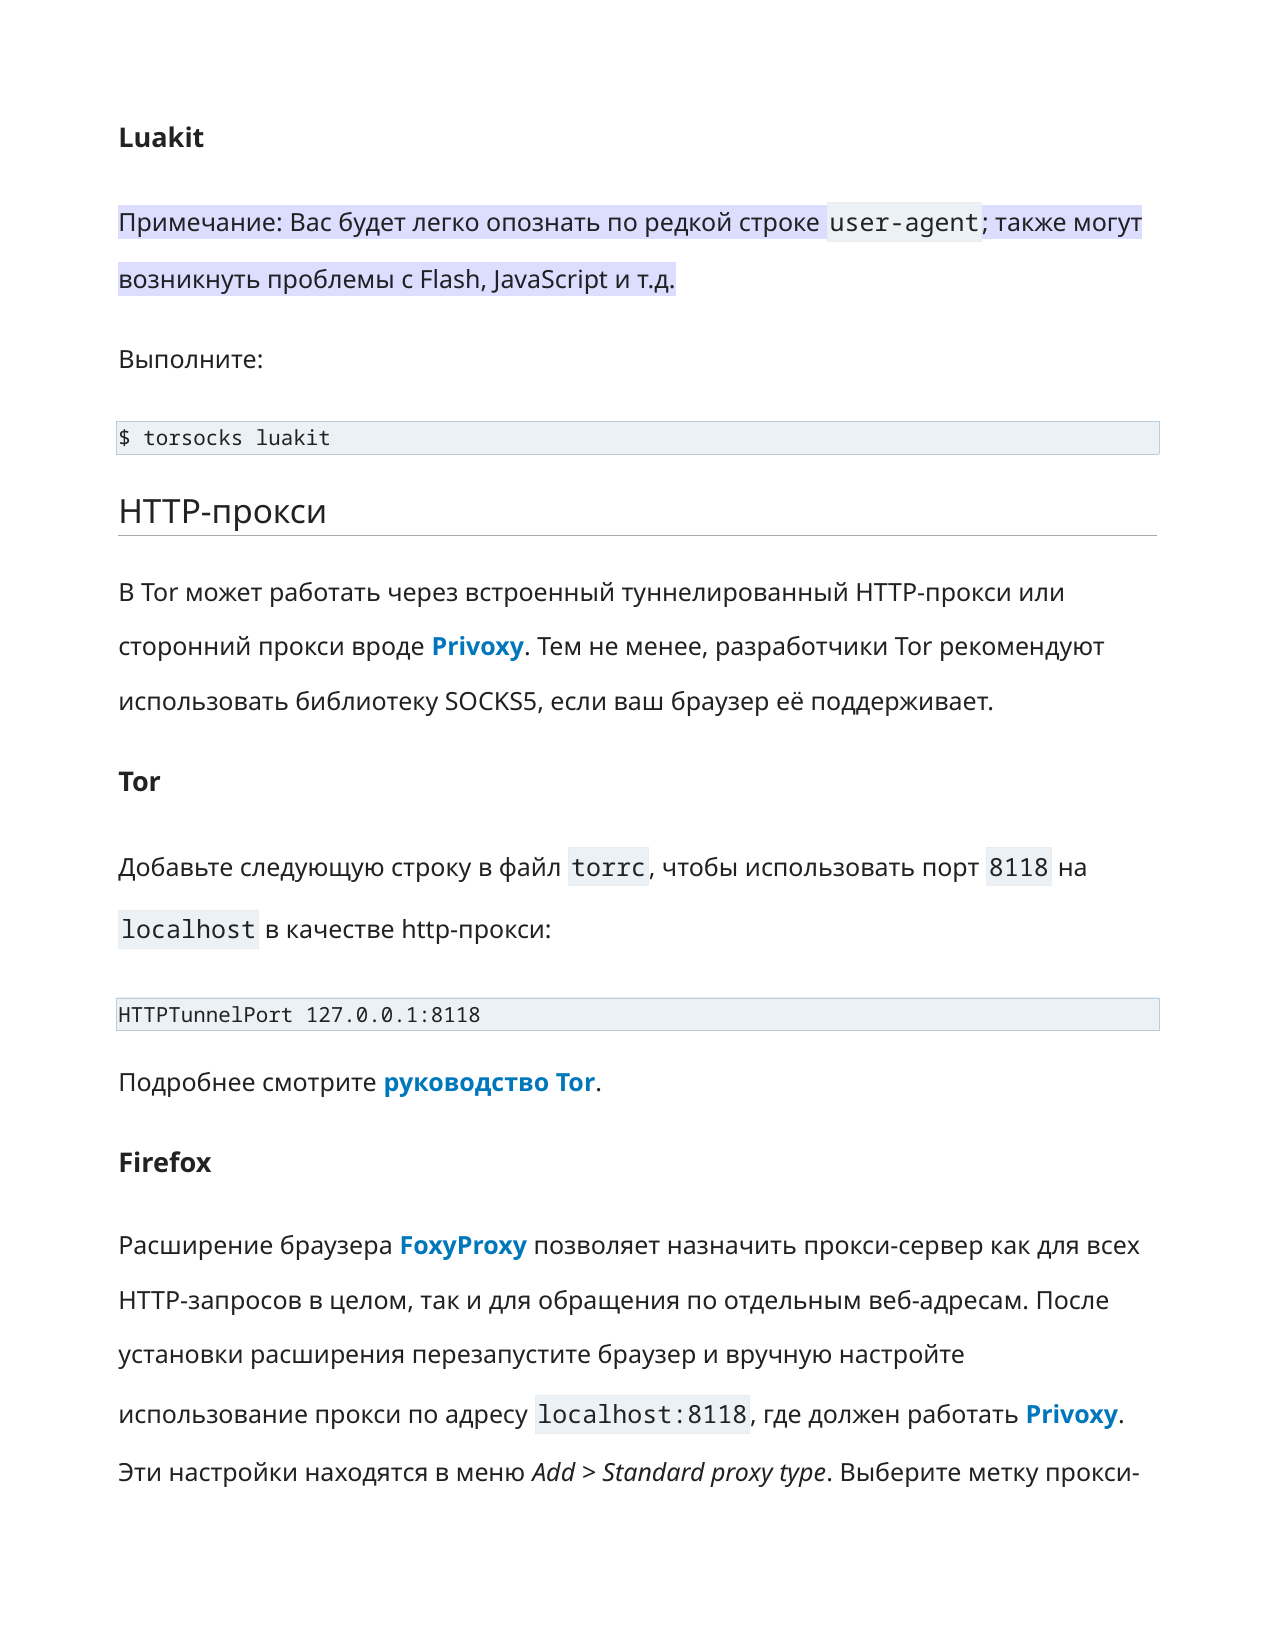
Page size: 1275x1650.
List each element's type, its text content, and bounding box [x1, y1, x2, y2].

subtitle Luakit [118, 118, 1157, 155]
subtitle Tor [118, 763, 1157, 800]
text В Tor может работать через встроенный туннелированный HTTP-прокси или сторонний прокси вроде Privoxy. Тем не менее, разработчики Tor рекомендуют использовать библиотеку SOCKS5, если ваш браузер её поддерживает. [118, 574, 1157, 717]
text Добавьте следующую строку в файл torrc, чтобы использовать порт 8118 на localhost в качестве http-прокси: [118, 847, 1157, 949]
subtitle Firefox [118, 1144, 1157, 1181]
text Расширение браузера FoxyProxy позволяет назначить прокси-сервер как для всех HTTP-запросов в целом, так и для обращения по отдельным веб-адресам. После установки расширения перезапустите браузер и вручную настройте использование прокси по адресу localhost:8118, где должен работать Privoxy. Эти настройки находятся в меню Add > Standard proxy type. Выберите метку прокси- [118, 1228, 1157, 1488]
subtitle HTTP-прокси [118, 488, 1157, 535]
text $ torsocks luakit [117, 422, 1159, 454]
text Выполните: [118, 341, 1157, 375]
text Примечание: Вас будет легко опознать по редкой строке user-agent; также могут возникнуть проблемы с Flash, JavaScript и т.д. [118, 202, 1157, 296]
text HTTPTunnelPort 127.0.0.1:8118 [117, 999, 1159, 1030]
text Подробнее смотрите руководство Tor. [118, 1064, 1157, 1098]
